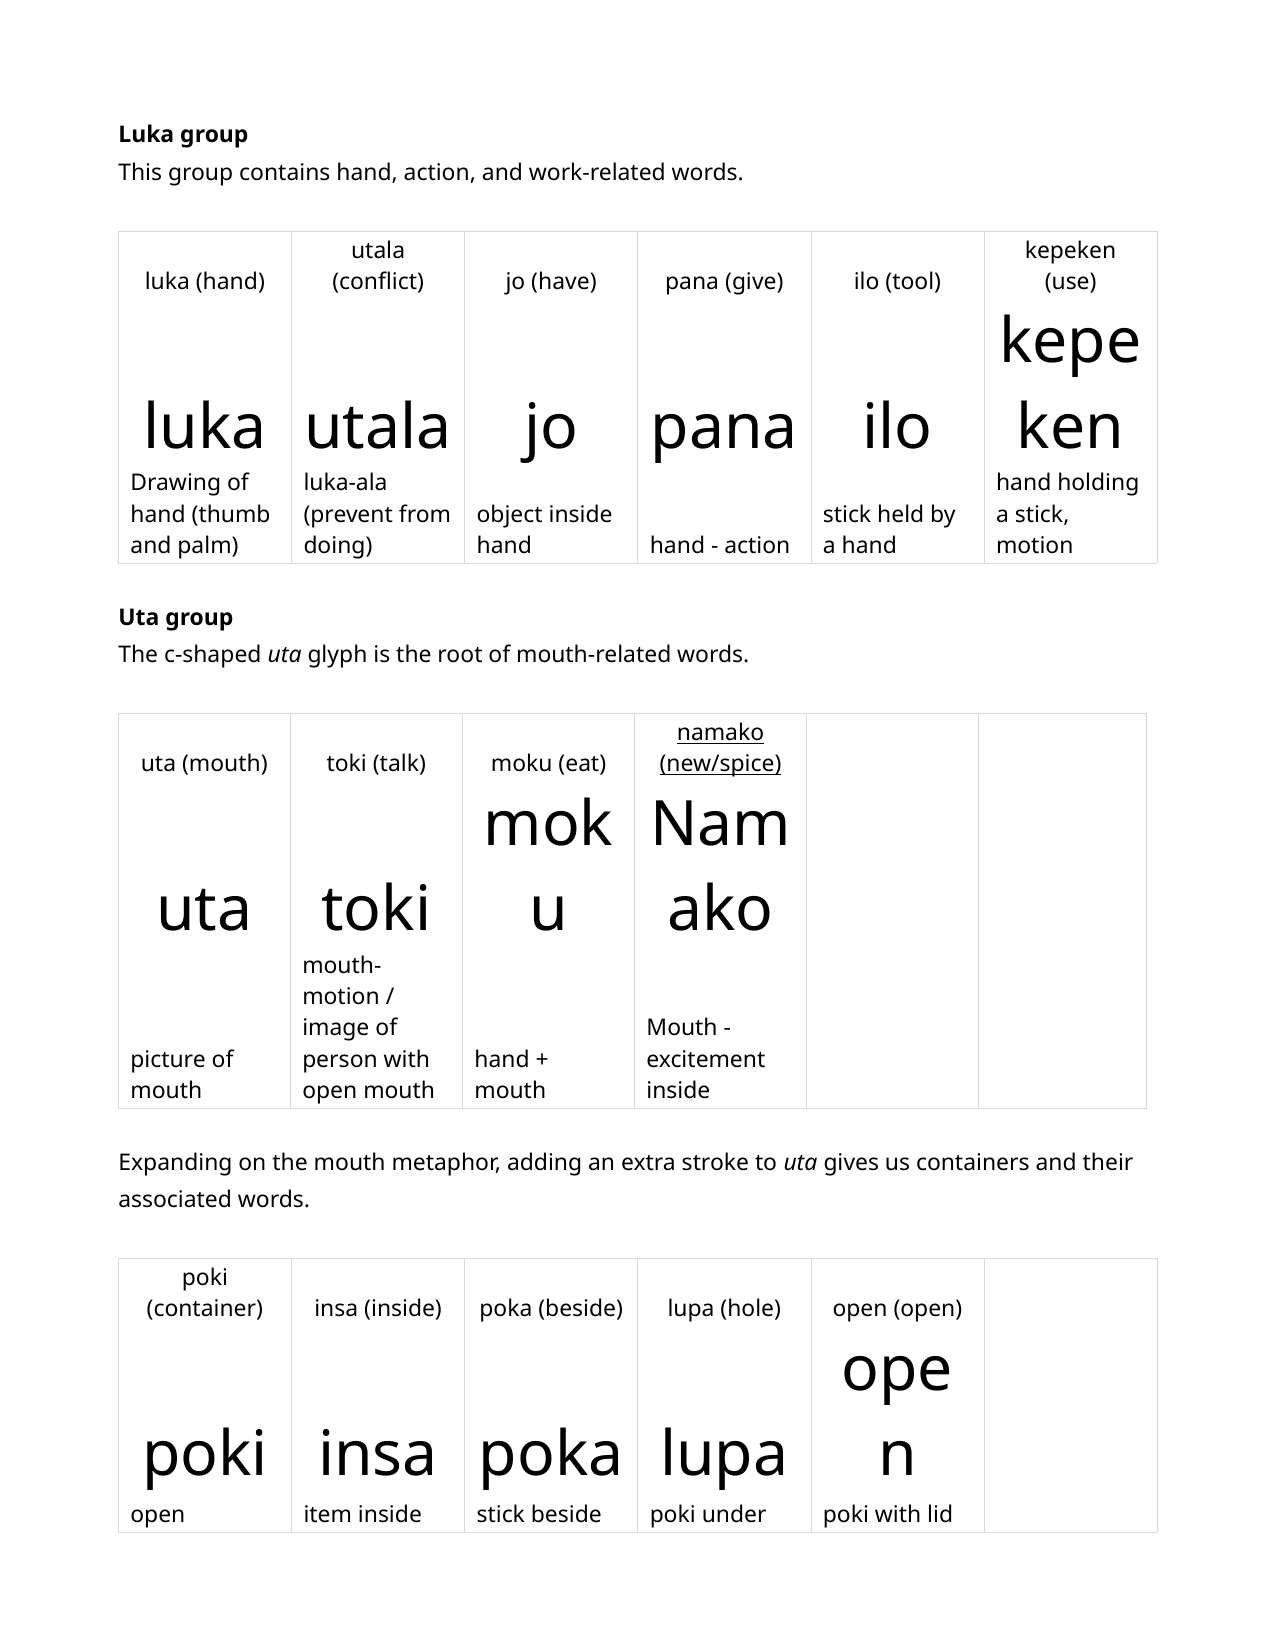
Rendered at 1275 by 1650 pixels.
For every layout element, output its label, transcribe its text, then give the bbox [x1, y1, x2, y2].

table_cell [979, 949, 1146, 1108]
table_header lupa (hole) [638, 1259, 811, 1324]
table_cell item inside [292, 1494, 464, 1532]
table_cell poki under [638, 1494, 811, 1532]
table_cell Namako [794, 779, 806, 949]
table_cell uta [119, 779, 290, 949]
table_header insa (inside) [292, 1259, 464, 1324]
table_cell lupa [638, 1324, 811, 1494]
text Expanding on the mouth metaphor, adding an extra stroke to uta gives us containers and their associated words. [118, 1146, 1157, 1214]
text The c-shaped uta glyph is the root of mouth-related words. [118, 638, 1157, 669]
table_header moku (eat) [463, 714, 634, 779]
table_header ilo (tool) [812, 232, 984, 296]
table_cell jo [465, 296, 637, 466]
text Uta group [118, 601, 1157, 632]
table_cell [807, 949, 978, 1108]
table_header pana (give) [638, 232, 811, 296]
table_cell open [119, 1494, 291, 1532]
table_header toki (talk) [291, 714, 462, 779]
table_cell luka-ala (prevent from doing) [292, 466, 464, 563]
table_header kepeken (use) [985, 232, 1157, 296]
table_header poka (beside) [465, 1259, 637, 1324]
table_cell [985, 1324, 1157, 1494]
table_cell Namako [635, 779, 646, 949]
table_cell kepeken [985, 296, 996, 466]
table_header uta (mouth) [119, 714, 290, 779]
table_cell object inside hand [465, 466, 637, 563]
table_cell moku [622, 779, 634, 949]
table_header jo (have) [465, 232, 637, 296]
table_header [985, 1259, 1157, 1324]
table_cell toki [291, 779, 462, 949]
table_cell kepeken [1145, 296, 1157, 466]
table_cell open [972, 1324, 984, 1494]
table_header open (open) [812, 1259, 984, 1324]
table_cell hand + mouth [463, 949, 634, 1108]
table_cell Drawing of hand (thumb and palm) [119, 466, 291, 563]
table_cell [807, 779, 978, 949]
table_cell hand - action [638, 466, 811, 563]
table_cell [979, 779, 1146, 949]
table_header [979, 714, 1146, 779]
table_cell mouth-motion / image of person with open mouth [291, 949, 462, 1108]
table_cell insa [292, 1324, 464, 1494]
table_header luka (hand) [119, 232, 291, 296]
table_cell [985, 1494, 1157, 1532]
table_cell poki [119, 1324, 291, 1494]
table_cell pana [638, 296, 811, 466]
table_header namako (new/spice) [635, 714, 806, 779]
table_cell hand holding a stick, motion [985, 466, 1157, 563]
table_cell stick held by a hand [812, 466, 984, 563]
table_cell open [812, 1324, 823, 1494]
table_cell luka [119, 296, 291, 466]
table_cell stick beside [465, 1494, 637, 1532]
table_header utala (conflict) [292, 232, 464, 296]
text Luka group [118, 118, 1157, 149]
table_cell ilo [812, 296, 984, 466]
table_cell Mouth - excitement inside [635, 949, 806, 1108]
table_cell poki with lid [812, 1494, 984, 1532]
table_cell poka [465, 1324, 637, 1494]
table_cell utala [292, 296, 464, 466]
table_cell moku [463, 779, 474, 949]
table_header [807, 714, 978, 779]
text This group contains hand, action, and work-related words. [118, 156, 1157, 187]
table_header poki (container) [119, 1259, 291, 1324]
table_cell picture of mouth [119, 949, 290, 1108]
